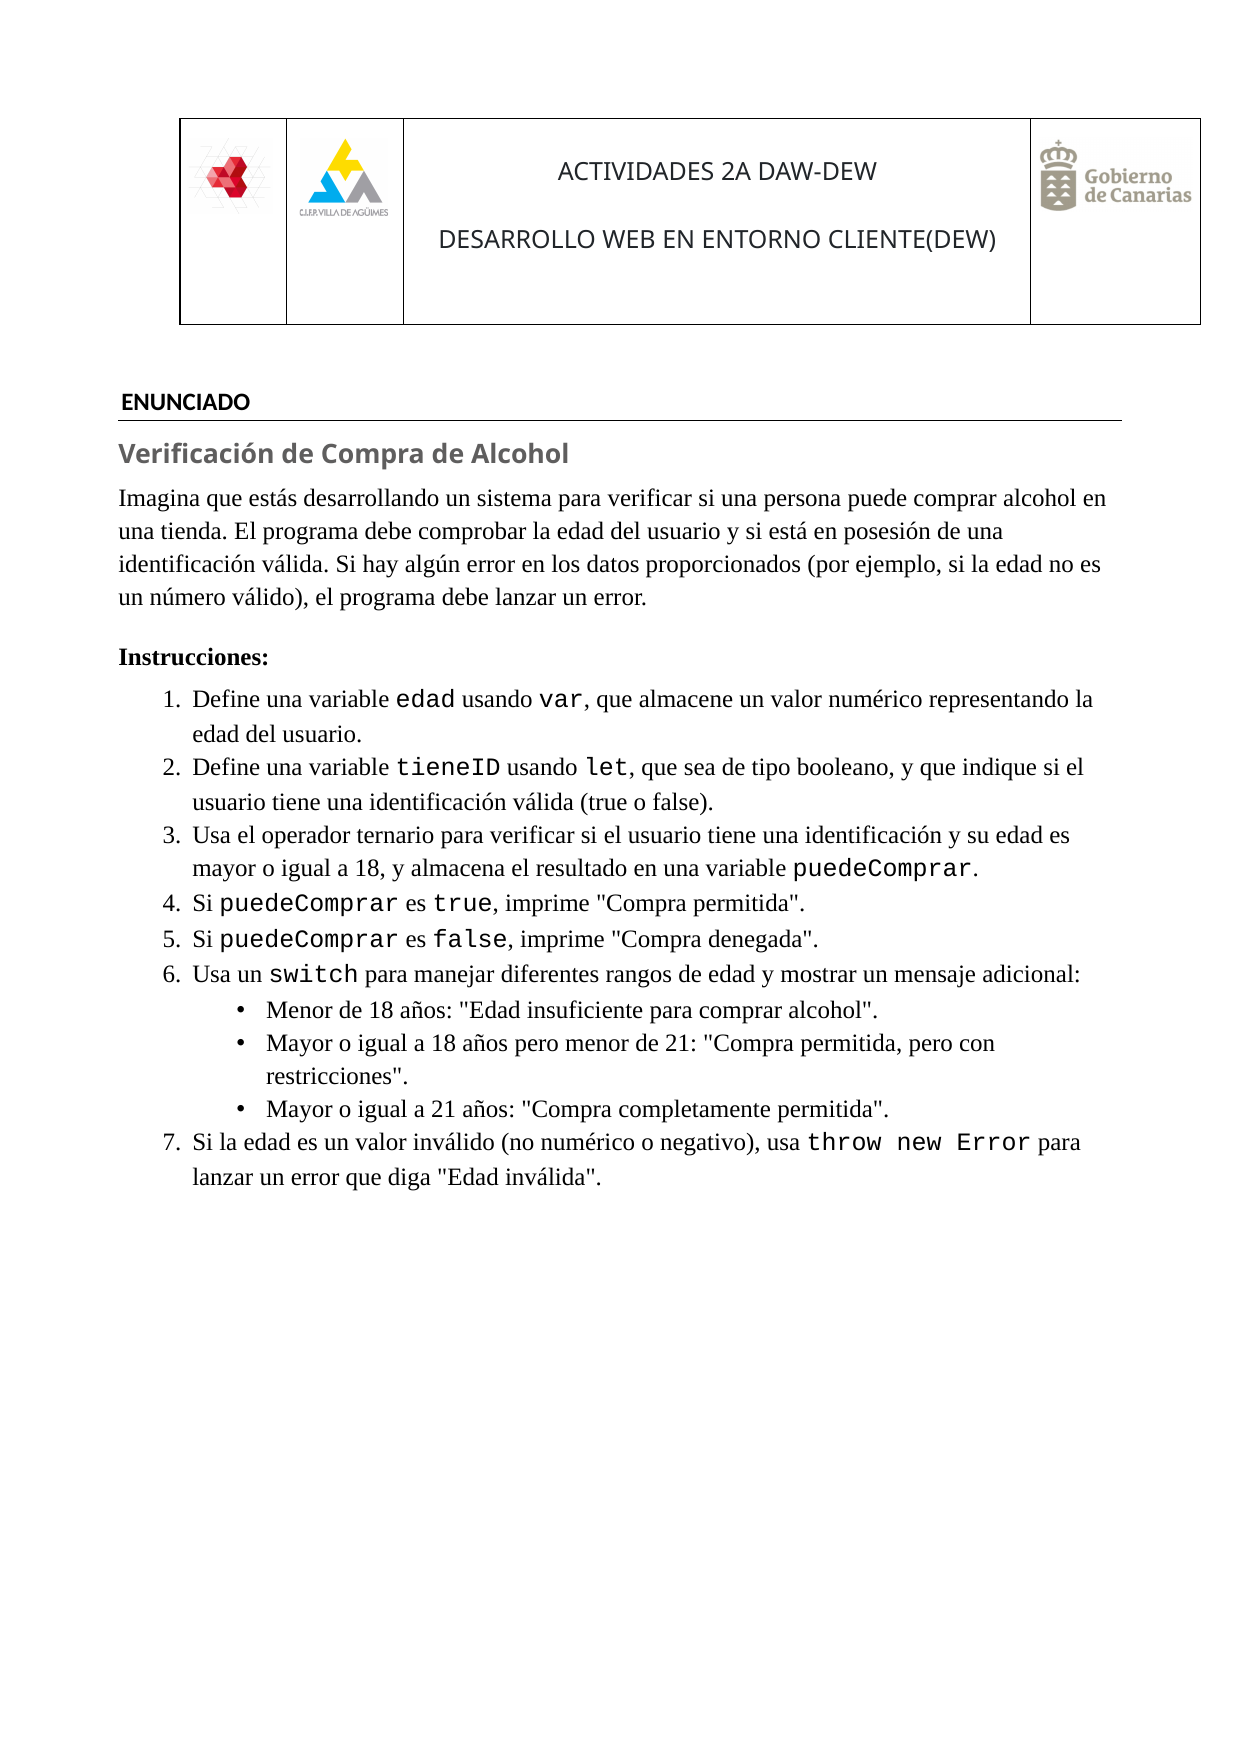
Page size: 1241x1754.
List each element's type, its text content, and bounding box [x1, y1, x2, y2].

picture [187, 138, 273, 214]
list Usa un switch para manejar diferentes rangos de edad y mostrar un mensaje adicional: [162, 959, 1122, 990]
text ENUNCIADO [118, 384, 1122, 420]
list Si puedeComprar es true, imprime "Compra permitida". [162, 888, 1122, 919]
list Define una variable tieneID usando let, que sea de tipo booleano, y que indique si el usuario tiene una identificación válida (true o false). [162, 752, 1122, 816]
picture [299, 138, 389, 217]
list Menor de 18 años: "Edad insuficiente para comprar alcohol". [236, 995, 1122, 1023]
subtitle Instrucciones: [118, 642, 1122, 671]
list Mayor o igual a 21 años: "Compra completamente permitida". [236, 1094, 1122, 1122]
picture [1037, 137, 1193, 212]
list Si la edad es un valor inválido (no numérico o negativo), usa throw new Error para lanzar un error que diga "Edad inválida". [162, 1127, 1122, 1191]
list Mayor o igual a 18 años pero menor de 21: "Compra permitida, pero con restricciones". [236, 1028, 1122, 1089]
subtitle Verificación de Compra de Alcohol [118, 435, 1122, 471]
list Si puedeComprar es false, imprime "Compra denegada". [162, 924, 1122, 955]
text Imagina que estás desarrollando un sistema para verificar si una persona puede comprar alcohol en una tienda. El programa debe comprobar la edad del usuario y si está en posesión de una identificación válida. Si hay algún error en los datos proporcionados (por ejemplo, si la edad no es un número válido), el programa debe lanzar un error. [118, 483, 1122, 611]
list Define una variable edad usando var, que almacene un valor numérico representando la edad del usuario. [162, 684, 1122, 748]
list Usa el operador ternario para verificar si el usuario tiene una identificación y su edad es mayor o igual a 18, y almacena el resultado en una variable puedeComprar. [162, 820, 1122, 884]
